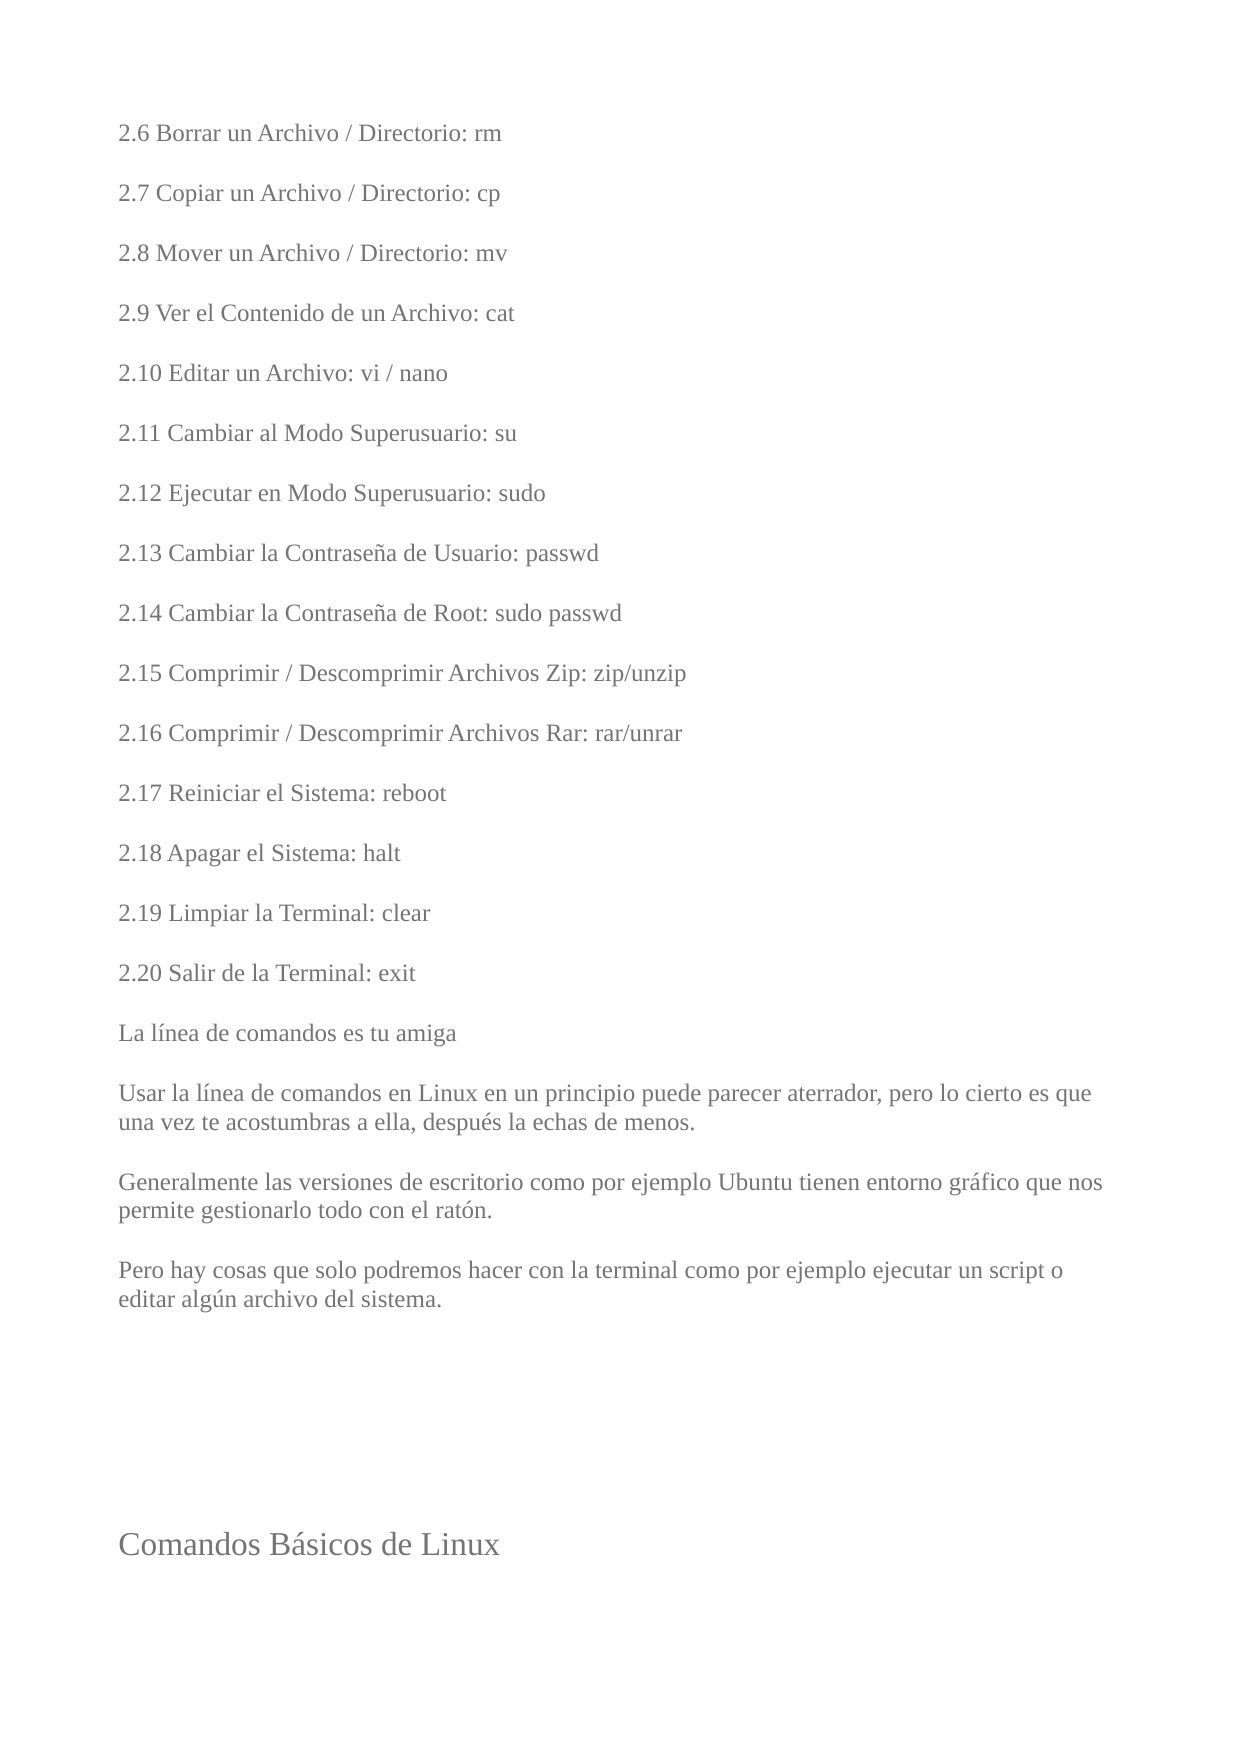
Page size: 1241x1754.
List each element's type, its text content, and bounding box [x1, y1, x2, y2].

text Usar la línea de comandos en Linux en un principio puede parecer aterrador, pero lo cierto es que una vez te acostumbras a ella, después la echas de menos. [118, 1078, 1122, 1136]
text Comandos Básicos de Linux [118, 1524, 1122, 1563]
text 2.9 Ver el Contenido de un Archivo: cat [118, 298, 1122, 327]
text 2.14 Cambiar la Contraseña de Root: sudo passwd [118, 598, 1122, 627]
text 2.6 Borrar un Archivo / Directorio: rm [118, 118, 1122, 147]
text 2.19 Limpiar la Terminal: clear [118, 898, 1122, 927]
text La línea de comandos es tu amiga [118, 1018, 1122, 1047]
text 2.10 Editar un Archivo: vi / nano [118, 358, 1122, 387]
text 2.7 Copiar un Archivo / Directorio: cp [118, 178, 1122, 207]
text 2.11 Cambiar al Modo Superusuario: su [118, 418, 1122, 447]
text 2.17 Reiniciar el Sistema: reboot [118, 778, 1122, 807]
text Generalmente las versiones de escritorio como por ejemplo Ubuntu tienen entorno gráfico que nos permite gestionarlo todo con el ratón. [118, 1167, 1122, 1224]
text Pero hay cosas que solo podremos hacer con la terminal como por ejemplo ejecutar un script o editar algún archivo del sistema. [118, 1256, 1122, 1313]
text 2.20 Salir de la Terminal: exit [118, 958, 1122, 987]
text 2.16 Comprimir / Descomprimir Archivos Rar: rar/unrar [118, 718, 1122, 747]
text 2.15 Comprimir / Descomprimir Archivos Zip: zip/unzip [118, 658, 1122, 687]
text 2.18 Apagar el Sistema: halt [118, 838, 1122, 867]
text 2.8 Mover un Archivo / Directorio: mv [118, 238, 1122, 267]
text 2.12 Ejecutar en Modo Superusuario: sudo [118, 478, 1122, 507]
text 2.13 Cambiar la Contraseña de Usuario: passwd [118, 538, 1122, 567]
